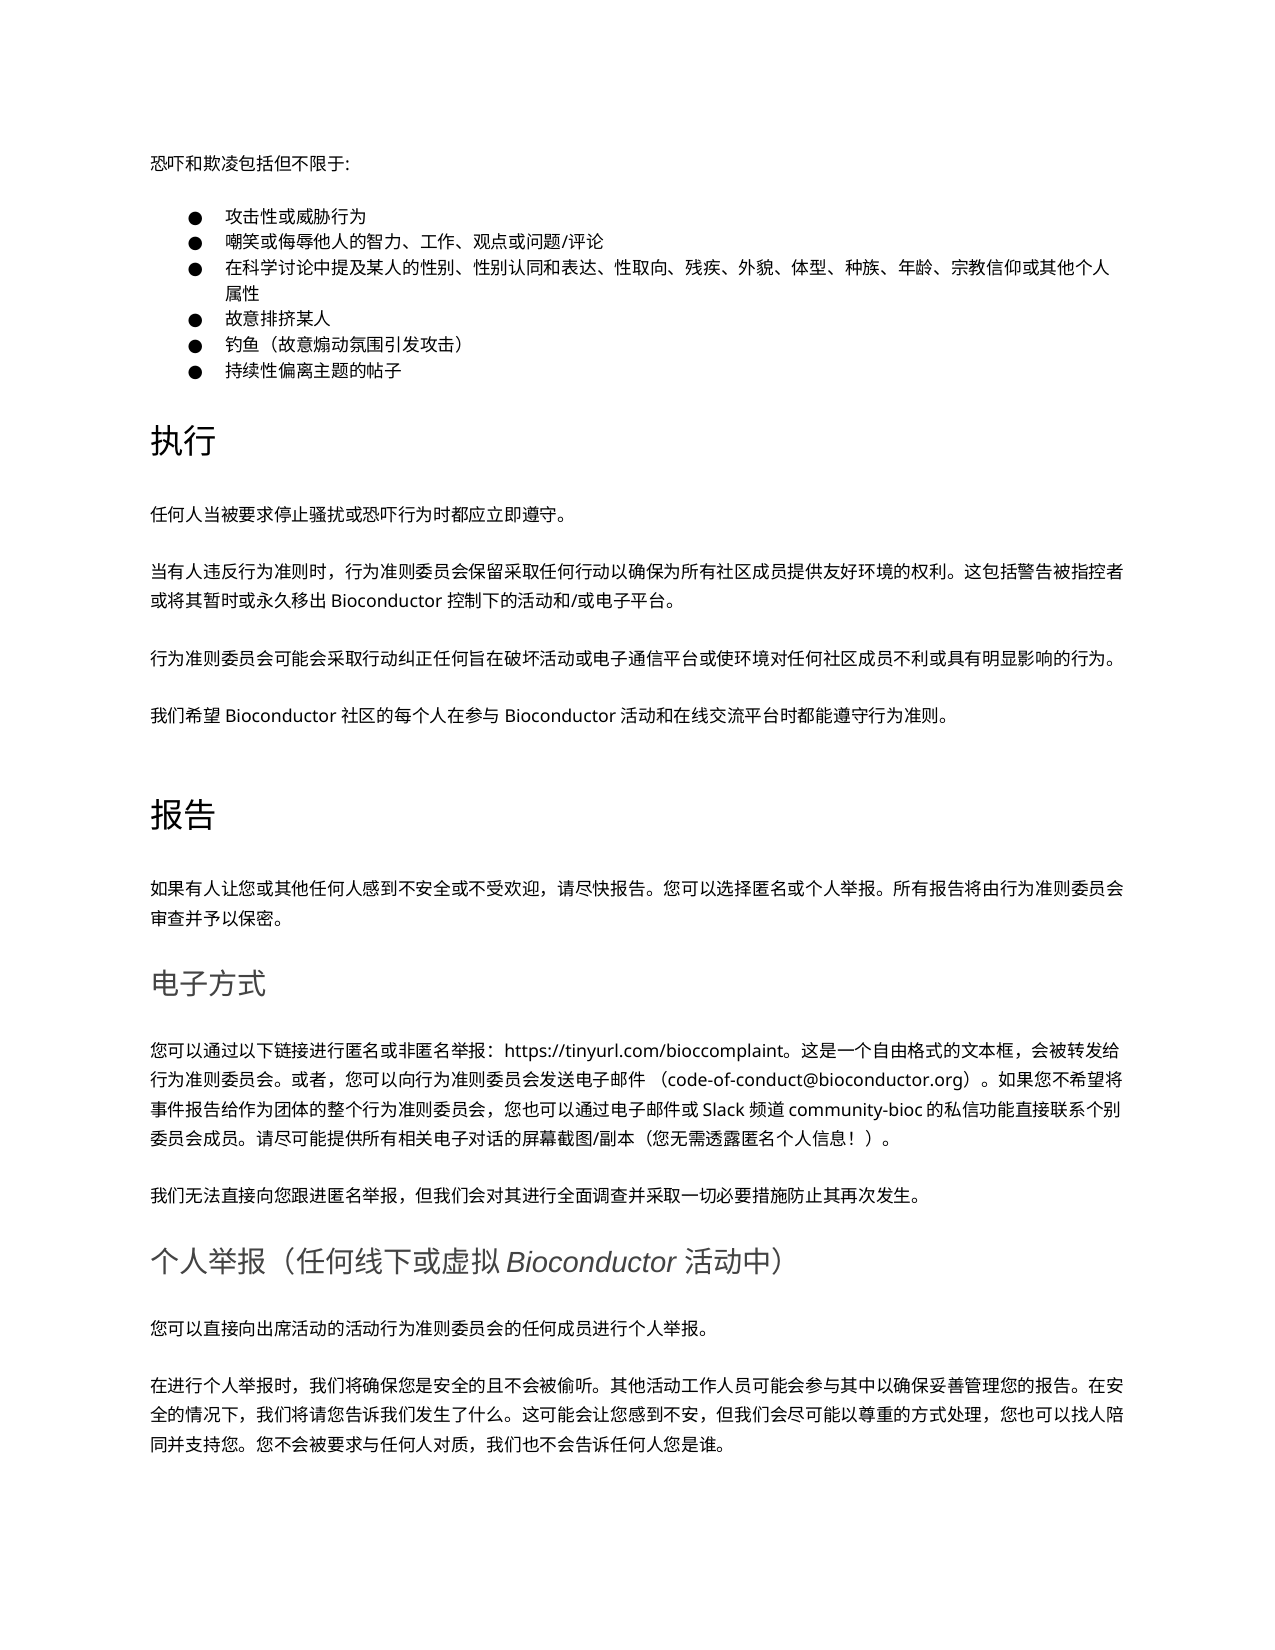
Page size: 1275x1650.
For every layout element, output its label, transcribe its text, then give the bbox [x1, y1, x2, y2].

text 您可以通过以下链接进行匿名或非匿名举报：https://tinyurl.com/bioccomplaint。这是一个自由格式的文本框，会被转发给行为准则委员会。或者，您可以向行为准则委员会发送电子邮件 （code-of-conduct@bioconductor.org）。如果您不希望将事件报告给作为团体的整个行为准则委员会，您也可以通过电子邮件或Slack 频道community-bioc的私信功能直接联系个别委员会成员。请尽可能提供所有相关电子对话的屏幕截图/副本（您无需透露匿名个人信息！）。 [150, 1037, 1125, 1151]
text 行为准则委员会可能会采取行动纠正任何旨在破坏活动或电子通信平台或使环境对任何社区成员不利或具有明显影响的行为。 [150, 644, 1125, 670]
subtitle 报告 [150, 796, 1125, 835]
list 攻击性或威胁行为 [187, 202, 1125, 228]
list 钓鱼（故意煽动氛围引发攻击） [187, 331, 1125, 357]
text 您可以直接向出席活动的活动行为准则委员会的任何成员进行个人举报。 [150, 1315, 1125, 1340]
text 我们希望 Bioconductor 社区的每个人在参与 Bioconductor 活动和在线交流平台时都能遵守行为准则。 [150, 702, 1125, 727]
list 持续性偏离主题的帖子 [187, 357, 1125, 382]
list 嘲笑或侮辱他人的智力、工作、观点或问题/评论 [187, 228, 1125, 254]
subtitle 执行 [150, 422, 1125, 461]
text 我们无法直接向您跟进匿名举报，但我们会对其进行全面调查并采取一切必要措施防止其再次发生。 [150, 1182, 1125, 1208]
list 在科学讨论中提及某人的性别、性别认同和表达、性取向、残疾、外貌、体型、种族、年龄、宗教信仰或其他个人属性 [187, 254, 1125, 305]
text 恐吓和欺凌包括但不限于: [150, 150, 1125, 199]
text 如果有人让您或其他任何人感到不安全或不受欢迎，请尽快报告。您可以选择匿名或个人举报。所有报告将由行为准则委员会审查并予以保密。 [150, 875, 1125, 930]
subtitle 个人举报（任何线下或虚拟Bioconductor 活动中） [150, 1245, 1125, 1279]
text 当有人违反行为准则时，行为准则委员会保留采取任何行动以确保为所有社区成员提供友好环境的权利。这包括警告被指控者或将其暂时或永久移出Bioconductor 控制下的活动和/或电子平台。 [150, 558, 1125, 613]
subtitle 电子方式 [150, 967, 1125, 1001]
text 任何人当被要求停止骚扰或恐吓行为时都应立即遵守。 [150, 501, 1125, 526]
list 故意排挤某人 [187, 305, 1125, 331]
text 在进行个人举报时，我们将确保您是安全的且不会被偷听。其他活动工作人员可能会参与其中以确保妥善管理您的报告。在安全的情况下，我们将请您告诉我们发生了什么。这可能会让您感到不安，但我们会尽可能以尊重的方式处理，您也可以找人陪同并支持您。您不会被要求与任何人对质，我们也不会告诉任何人您是谁。 [150, 1372, 1125, 1479]
